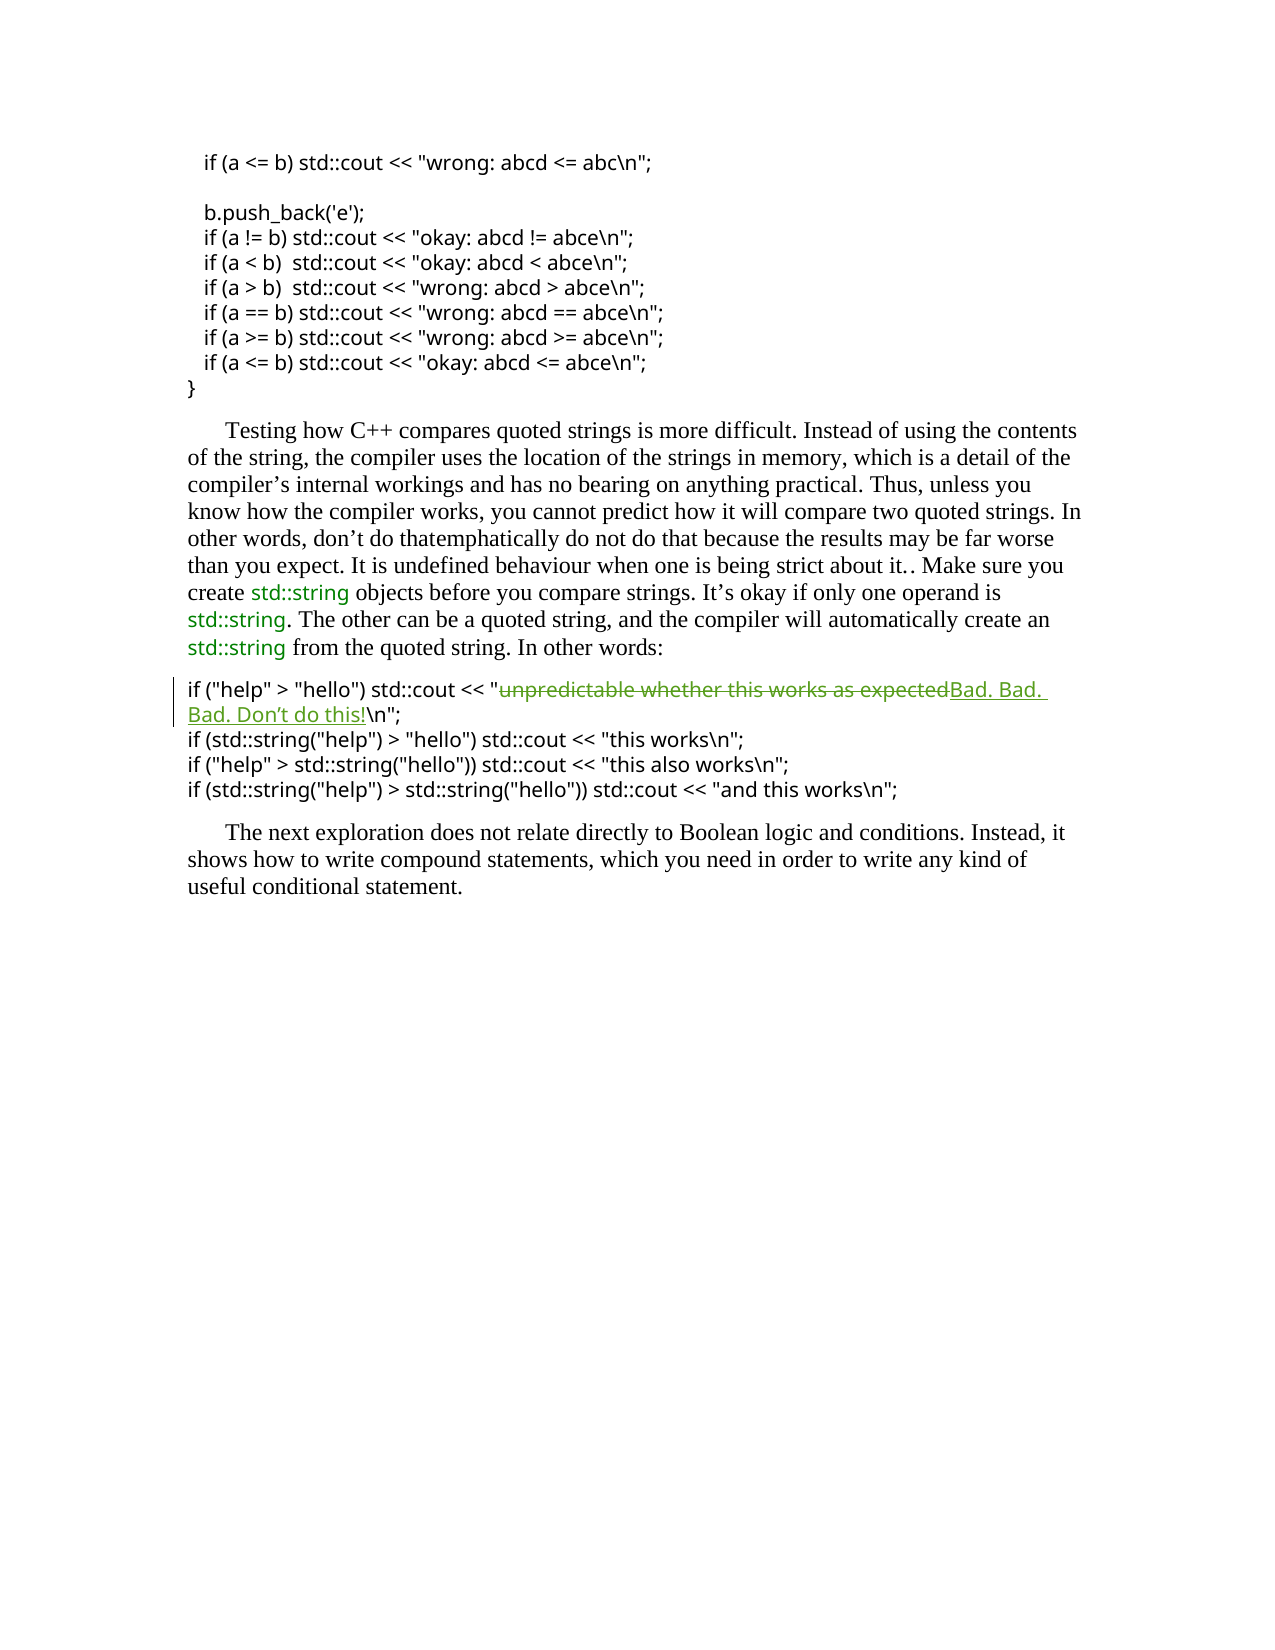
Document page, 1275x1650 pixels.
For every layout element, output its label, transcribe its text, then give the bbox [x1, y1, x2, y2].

text The next exploration does not relate directly to Boolean logic and conditions. Instead, it shows how to write compound statements, which you need in order to write any kind of useful conditional statement. [187, 819, 1087, 900]
text if (a == b) std::cout << "wrong: abcd == abce\n"; [187, 300, 1072, 325]
text Testing how C++ compares quoted strings is more difficult. Instead of using the contents of the string, the compiler uses the location of the strings in memory, which is a detail of the compiler’s internal workings and has no bearing on anything practical. Thus, unless you know how the compiler works, you cannot predict how it will compare two quoted strings. In other words, don’t do thatemphatically do not do that because the results may be far worse than you expect. It is undefined behaviour when one is being strict about it.. Make sure you create std::string objects before you compare strings. It’s okay if only one operand is std::string. The other can be a quoted string, and the compiler will automatically create an std::string from the quoted string. In other words: [187, 417, 1087, 660]
text if (a <= b) std::cout << "okay: abcd <= abce\n"; [187, 350, 1072, 375]
text if (std::string("help") > std::string("hello")) std::cout << "and this works\n"; [187, 777, 1072, 802]
text b.push_back('e'); [187, 200, 1072, 225]
text if (std::string("help") > "hello") std::cout << "this works\n"; [187, 727, 1072, 752]
text if (a <= b) std::cout << "wrong: abcd <= abc\n"; [187, 150, 1072, 175]
text if ("help" > std::string("hello")) std::cout << "this also works\n"; [187, 752, 1072, 777]
text if (a > b) std::cout << "wrong: abcd > abce\n"; [187, 275, 1072, 300]
text if (a != b) std::cout << "okay: abcd != abce\n"; [187, 225, 1072, 250]
text if (a >= b) std::cout << "wrong: abcd >= abce\n"; [187, 325, 1072, 350]
text } [187, 375, 1072, 400]
text if (a < b) std::cout << "okay: abcd < abce\n"; [187, 250, 1072, 275]
text if ("help" > "hello") std::cout << "Bad. Bad. Bad. Don’t do this!\n"; [187, 677, 1072, 727]
